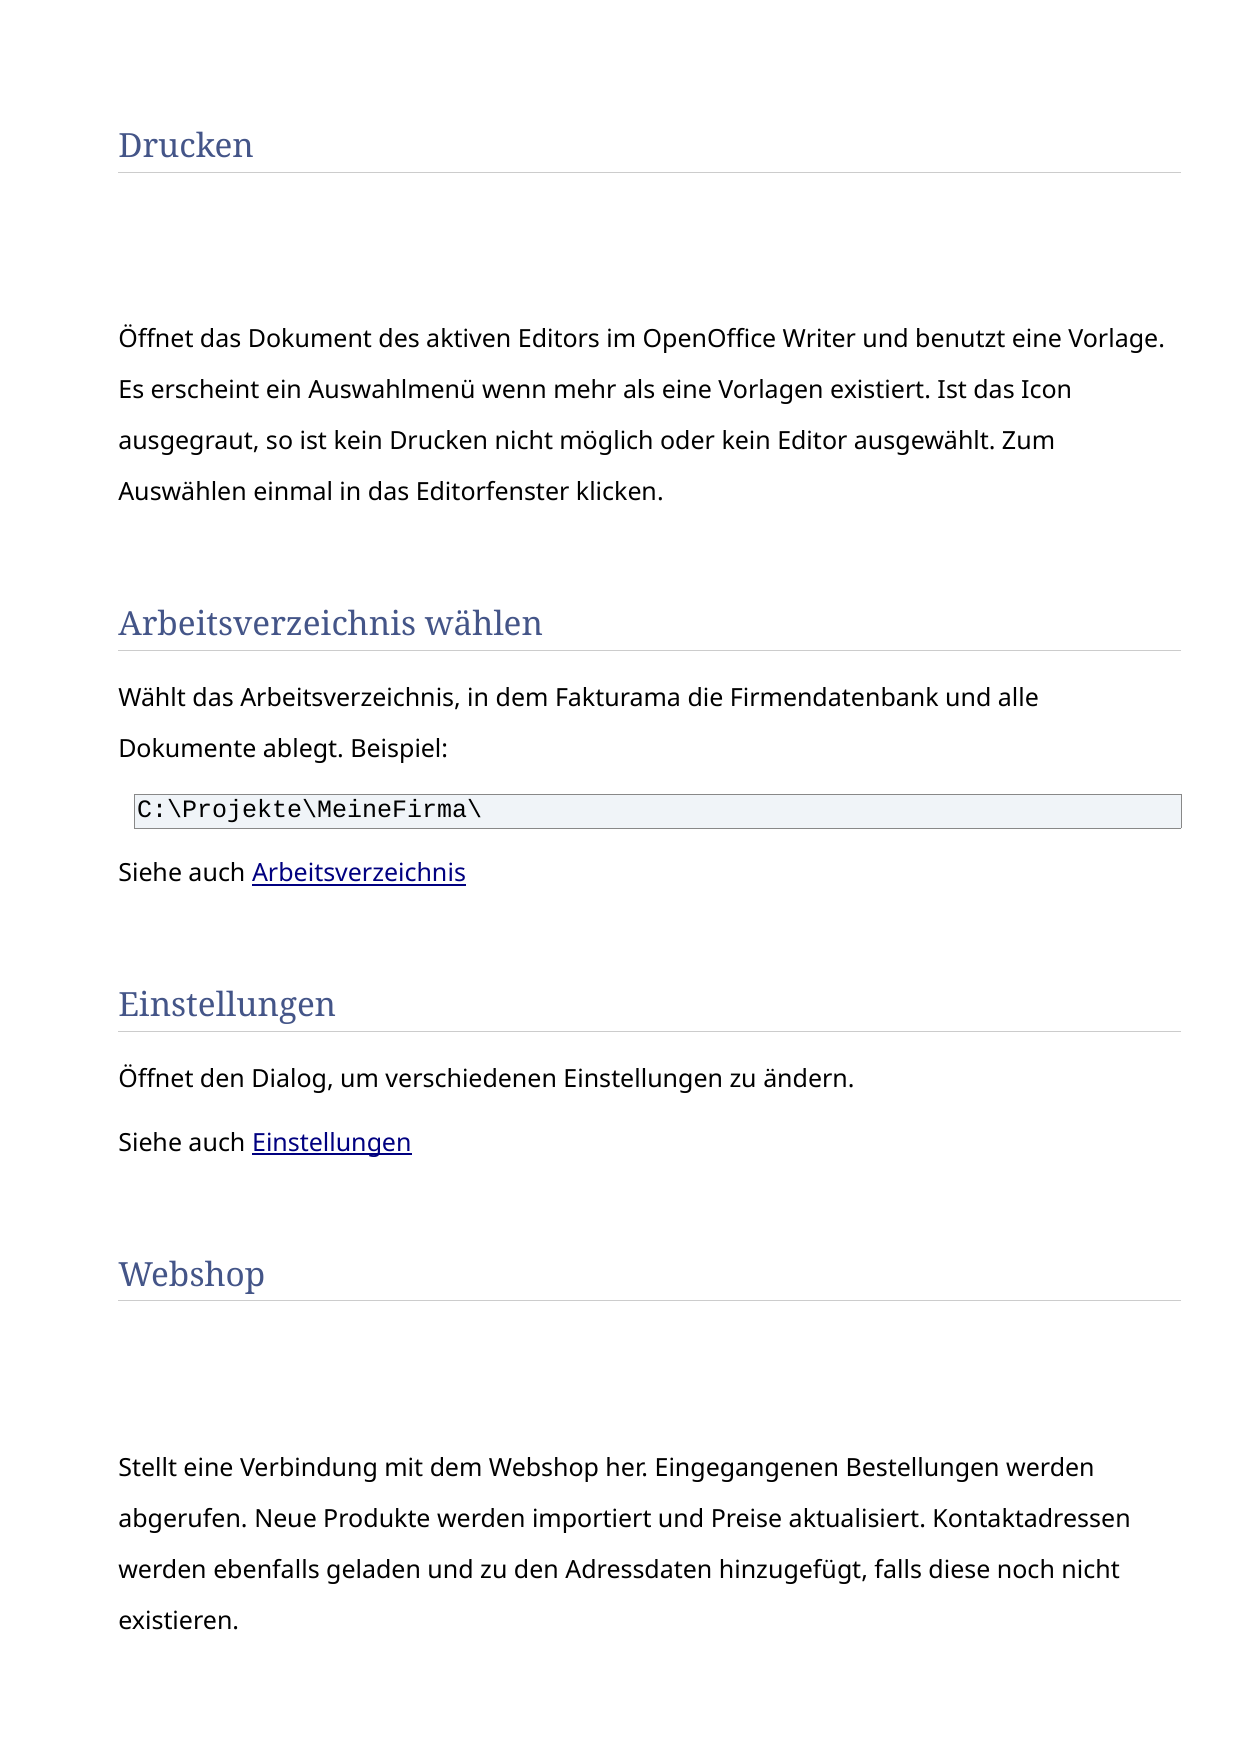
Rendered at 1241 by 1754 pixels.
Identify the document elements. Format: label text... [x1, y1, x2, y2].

text Öffnet den Dialog, um verschiedenen Einstellungen zu ändern. [118, 1061, 1181, 1095]
text Stellt eine Verbindung mit dem Webshop her. Eingegangenen Bestellungen werden abgerufen. Neue Produkte werden importiert und Preise aktualisiert. Kontaktadressen werden ebenfalls geladen und zu den Adressdaten hinzugefügt, falls diese noch nicht existieren. [118, 1449, 1181, 1636]
subtitle Drucken [118, 122, 1181, 172]
text C:\Projekte\MeineFirma\ [135, 795, 1181, 828]
text Wählt das Arbeitsverzeichnis, in dem Fakturama die Firmendatenbank und alle Dokumente ablegt. Beispiel: [118, 679, 1181, 764]
subtitle Arbeitsverzeichnis wählen [118, 600, 1181, 650]
text Öffnet das Dokument des aktiven Editors im OpenOffice Writer und benutzt eine Vorlage. Es erscheint ein Auswahlmenü wenn mehr als eine Vorlagen existiert. Ist das Icon ausgegraut, so ist kein Drucken nicht möglich oder kein Editor ausgewählt. Zum Auswählen einmal in das Editorfenster klicken. [118, 321, 1181, 508]
subtitle Einstellungen [118, 981, 1181, 1031]
subtitle Webshop [118, 1250, 1181, 1300]
text Siehe auch Arbeitsverzeichnis [118, 855, 1181, 889]
text Siehe auch Einstellungen [118, 1124, 1181, 1158]
